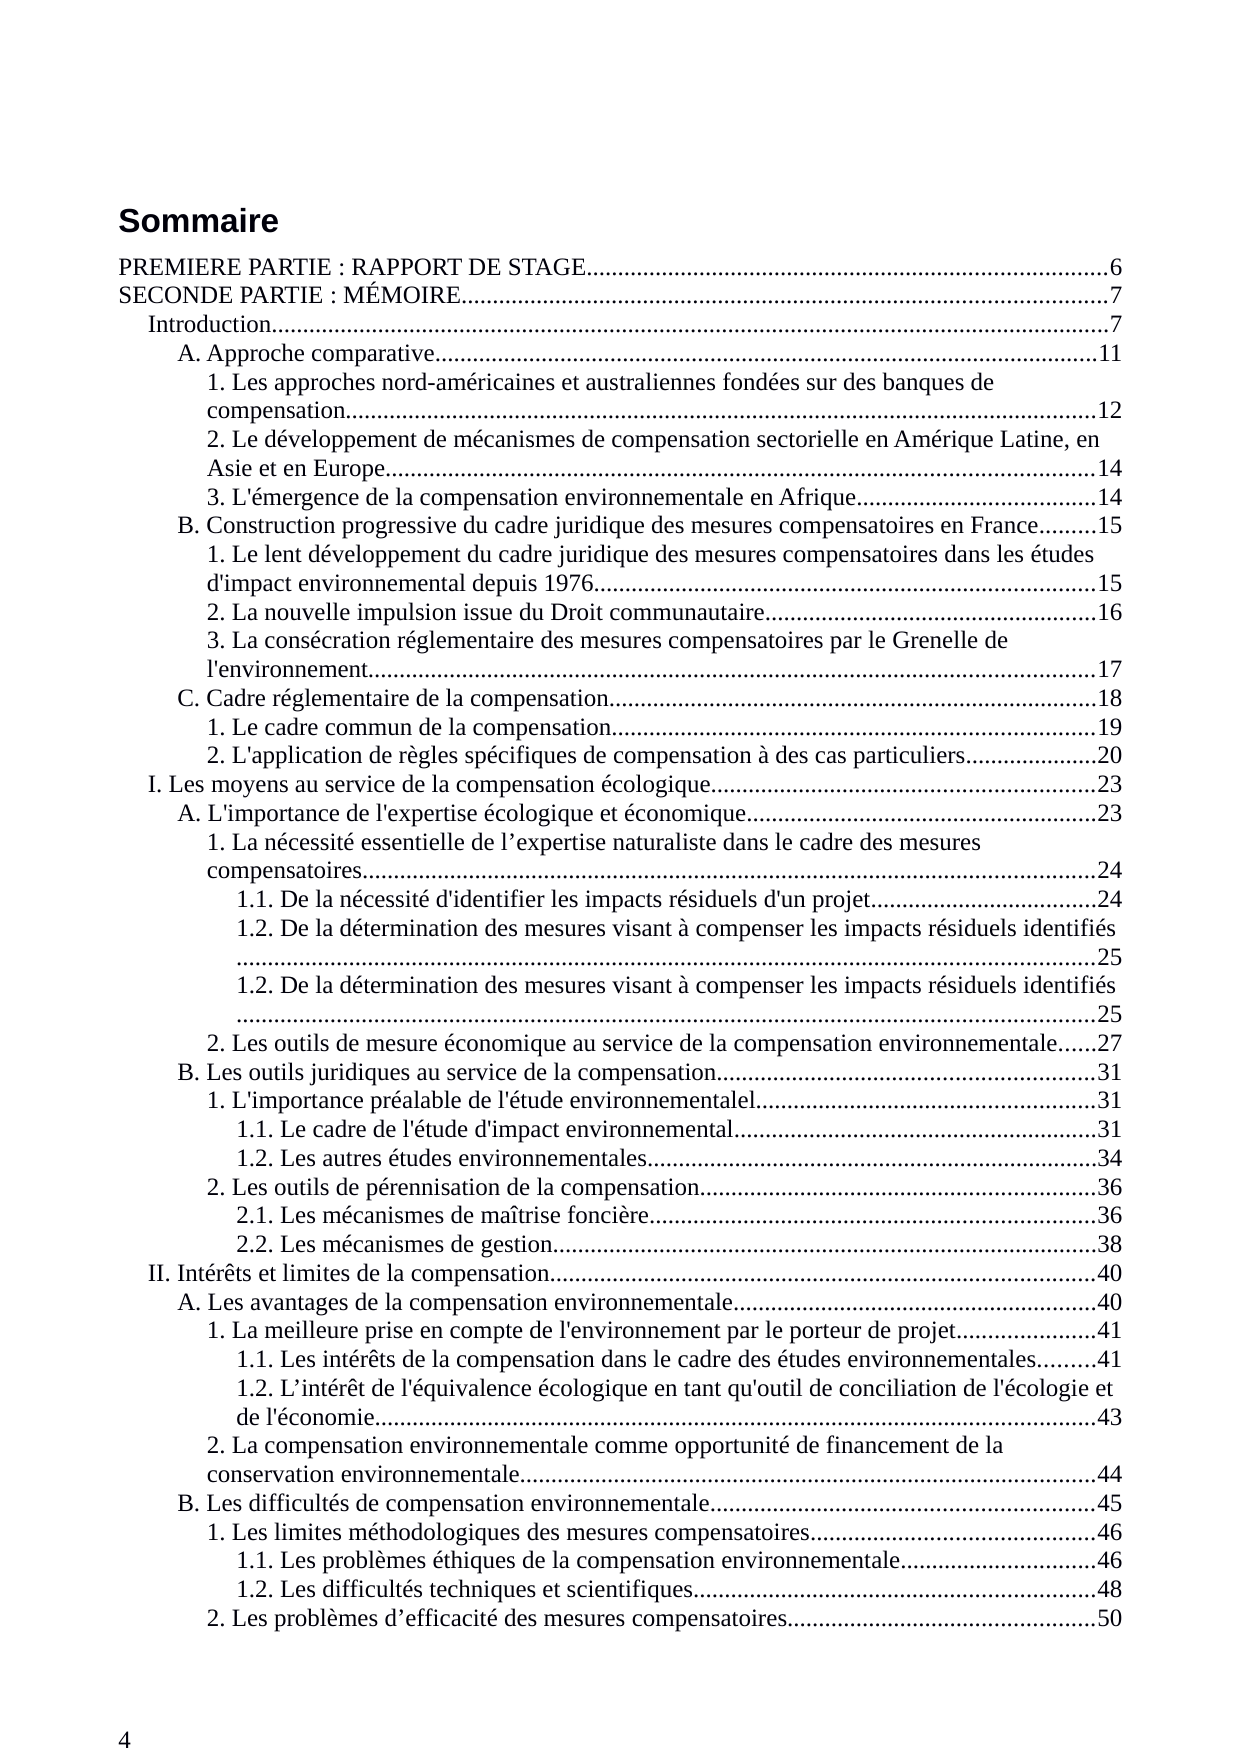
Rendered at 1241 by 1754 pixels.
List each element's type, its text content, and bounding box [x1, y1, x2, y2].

text 2.2. Les mécanismes de gestion 38 [236, 1229, 1122, 1258]
subtitle Sommaire [118, 201, 1122, 239]
text I. Les moyens au service de la compensation écologique 23 [148, 769, 1122, 798]
text 1. Le cadre commun de la compensation 19 [207, 712, 1122, 740]
text A. Approche comparative 11 [177, 338, 1122, 367]
text 2. La compensation environnementale comme opportunité de financement de la conservation environnementale 44 [207, 1430, 1122, 1488]
text 1. Les approches nord-américaines et australiennes fondées sur des banques de compensation 12 [207, 367, 1122, 424]
text II. Intérêts et limites de la compensation 40 [148, 1258, 1122, 1287]
text 1. L'importance préalable de l'étude environnementalel 31 [207, 1085, 1122, 1114]
text 1.2. L’intérêt de l'équivalence écologique en tant qu'outil de conciliation de l'écologie et de l'économie 43 [236, 1373, 1122, 1430]
text 1.2. De la détermination des mesures visant à compenser les impacts résiduels identifiés 25 [236, 970, 1122, 1028]
text 2. Les problèmes d’efficacité des mesures compensatoires 50 [207, 1603, 1122, 1632]
text B. Les outils juridiques au service de la compensation 31 [177, 1057, 1122, 1085]
text 1. La nécessité essentielle de l’expertise naturaliste dans le cadre des mesures compensatoires 24 [207, 827, 1122, 884]
text B. Construction progressive du cadre juridique des mesures compensatoires en France 15 [177, 510, 1122, 539]
text SECONDE PARTIE : MÉMOIRE 7 [118, 280, 1122, 309]
text C. Cadre réglementaire de la compensation 18 [177, 683, 1122, 712]
text 2. Les outils de pérennisation de la compensation 36 [207, 1172, 1122, 1200]
text 2.1. Les mécanismes de maîtrise foncière 36 [236, 1200, 1122, 1229]
text 1. Le lent développement du cadre juridique des mesures compensatoires dans les études d'impact environnemental depuis 1976 15 [207, 539, 1122, 597]
text 1.1. Les intérêts de la compensation dans le cadre des études environnementales 41 [236, 1344, 1122, 1373]
text A. L'importance de l'expertise écologique et économique 23 [177, 798, 1122, 827]
text 3. La consécration réglementaire des mesures compensatoires par le Grenelle de l'environnement 17 [207, 625, 1122, 683]
text 1.1. Le cadre de l'étude d'impact environnemental 31 [236, 1114, 1122, 1143]
text 1.1. De la nécessité d'identifier les impacts résiduels d'un projet 24 [236, 884, 1122, 913]
text 3. L'émergence de la compensation environnementale en Afrique 14 [207, 482, 1122, 510]
text B. Les difficultés de compensation environnementale 45 [177, 1488, 1122, 1517]
text 2. L'application de règles spécifiques de compensation à des cas particuliers 20 [207, 740, 1122, 769]
text A. Les avantages de la compensation environnementale 40 [177, 1287, 1122, 1315]
text 2. Le développement de mécanismes de compensation sectorielle en Amérique Latine, en Asie et en Europe 14 [207, 424, 1122, 482]
text 1.1. Les problèmes éthiques de la compensation environnementale 46 [236, 1545, 1122, 1574]
text 2. La nouvelle impulsion issue du Droit communautaire 16 [207, 597, 1122, 625]
text Introduction 7 [148, 309, 1122, 338]
text 2. Les outils de mesure économique au service de la compensation environnementale 27 [207, 1028, 1122, 1057]
text 1. Les limites méthodologiques des mesures compensatoires 46 [207, 1517, 1122, 1545]
text 1.2. De la détermination des mesures visant à compenser les impacts résiduels identifiés 25 [236, 913, 1122, 970]
text PREMIERE PARTIE : RAPPORT DE STAGE 6 [118, 252, 1122, 280]
text 1. La meilleure prise en compte de l'environnement par le porteur de projet 41 [207, 1315, 1122, 1344]
text 1.2. Les autres études environnementales 34 [236, 1143, 1122, 1172]
text 1.2. Les difficultés techniques et scientifiques 48 [236, 1574, 1122, 1603]
